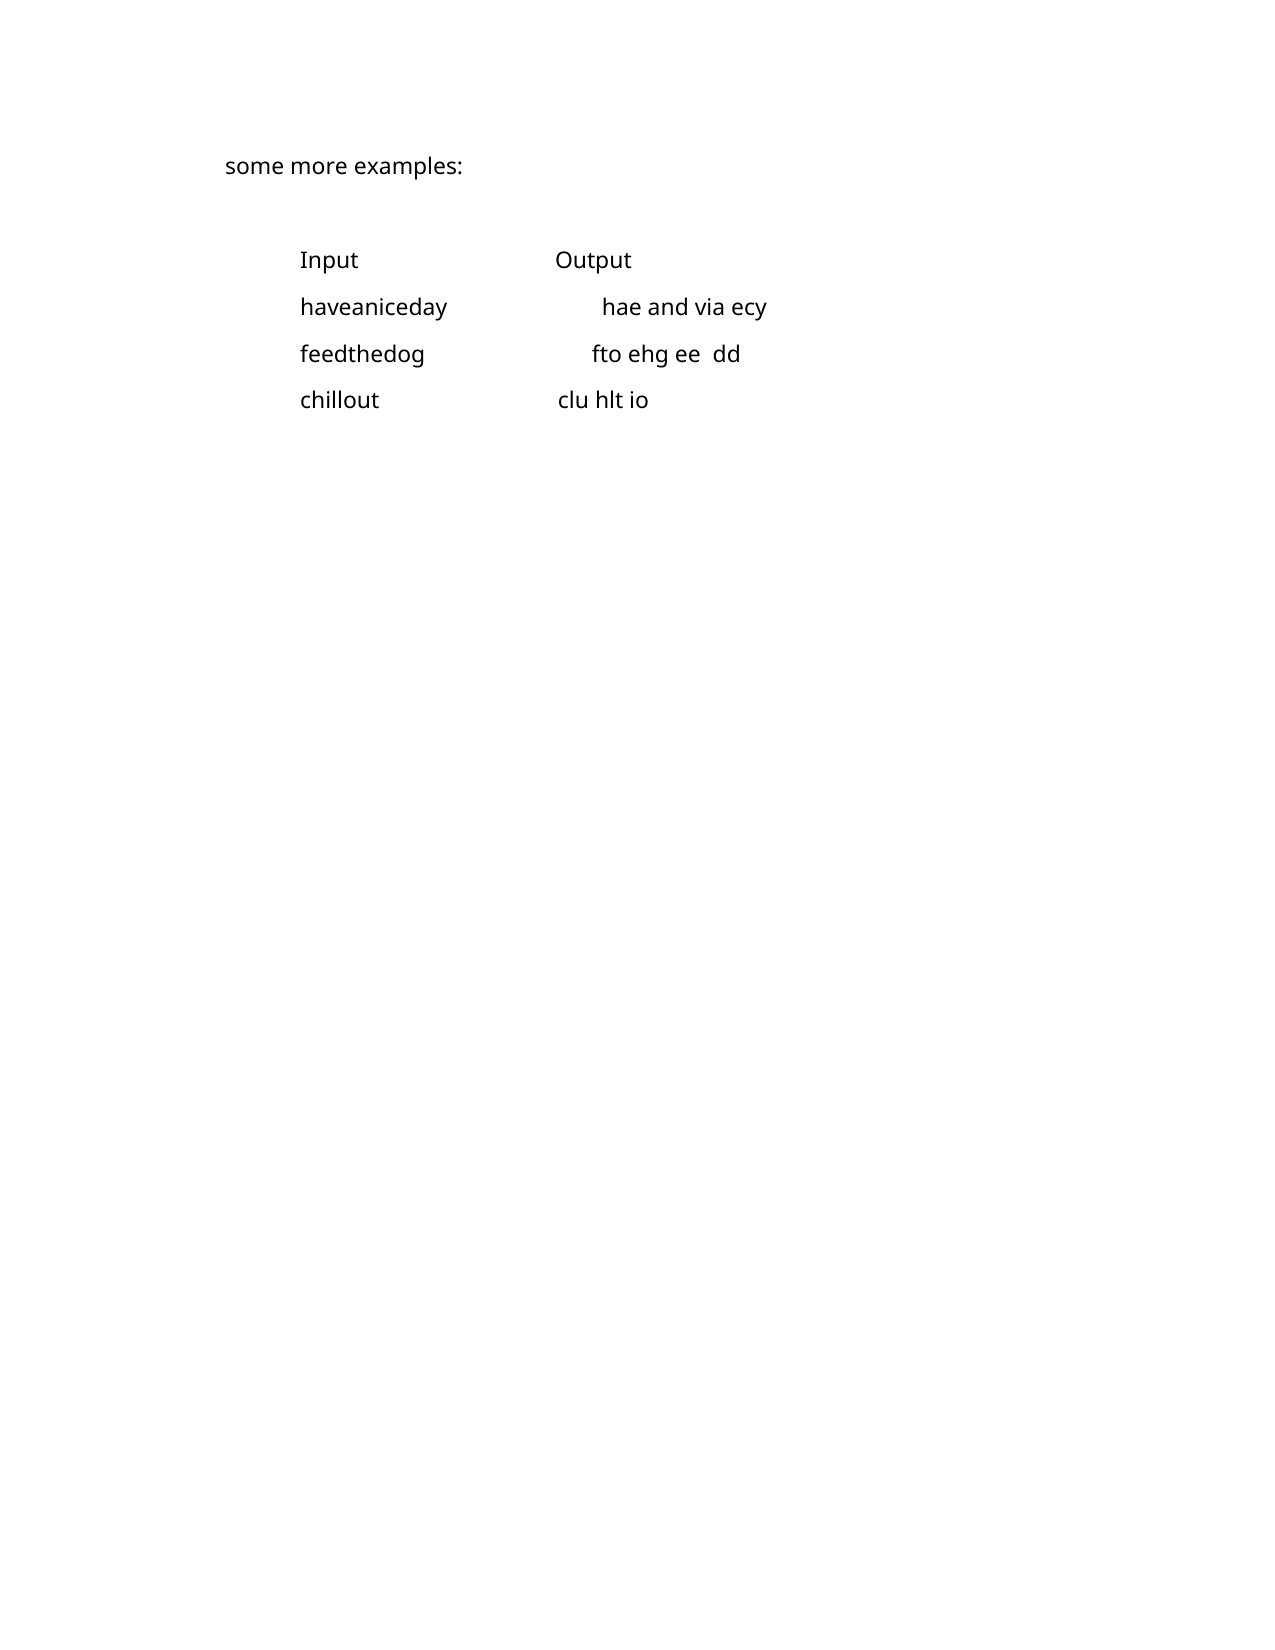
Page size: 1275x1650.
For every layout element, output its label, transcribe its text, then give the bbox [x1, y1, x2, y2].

list some more examples: Input Output haveaniceday hae and via ecy feedthedog fto ehg ee dd chillout clu hlt io [187, 150, 1125, 416]
